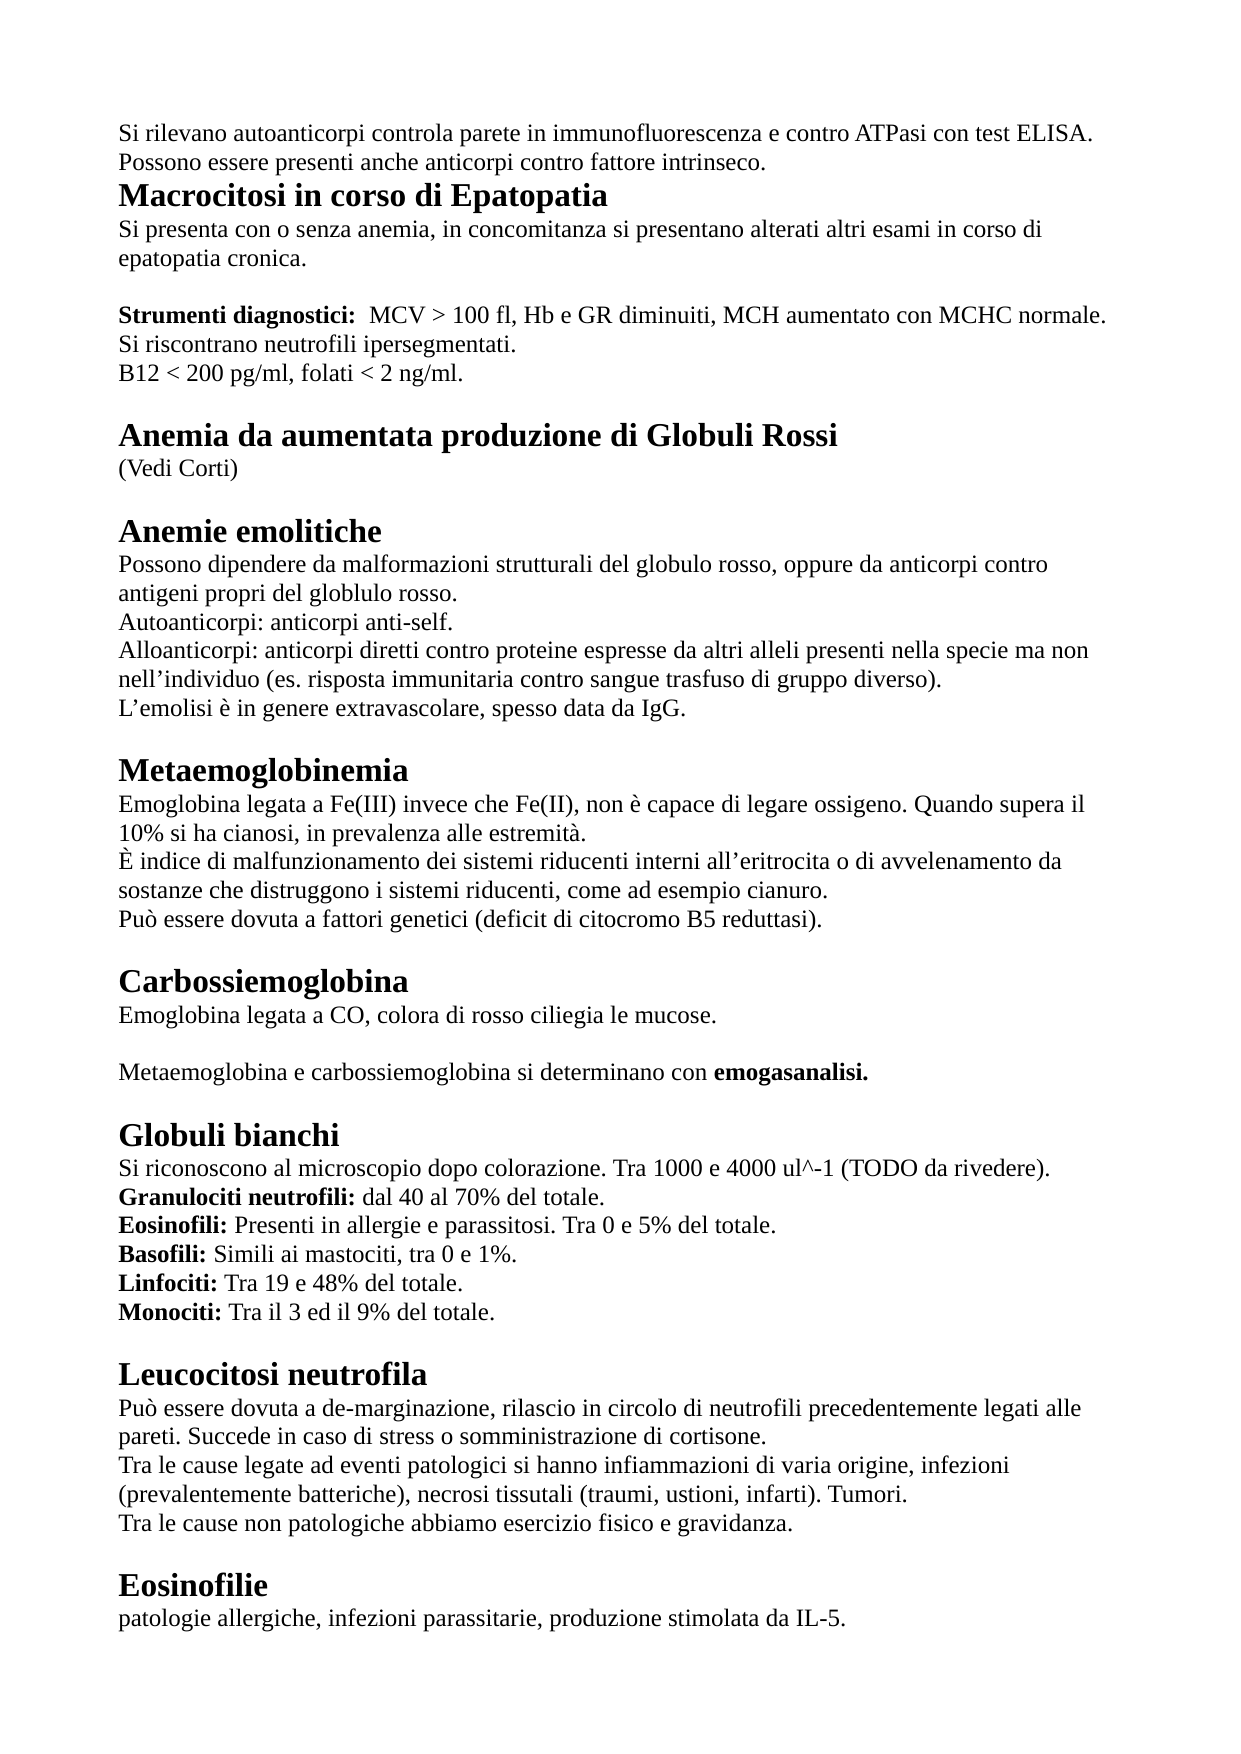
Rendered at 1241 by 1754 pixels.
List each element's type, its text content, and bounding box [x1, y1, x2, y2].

text Alloanticorpi: anticorpi diretti contro proteine espresse da altri alleli presenti nella specie ma non nell’individuo (es. risposta immunitaria contro sangue trasfuso di gruppo diverso). [118, 636, 1122, 693]
text Eosinofilie [118, 1565, 1122, 1603]
text Carbossiemoglobina [118, 961, 1122, 1000]
text Si riconoscono al microscopio dopo colorazione. Tra 1000 e 4000 ul^-1 (TODO da rivedere). [118, 1153, 1122, 1182]
text Metaemoglobina e carbossiemoglobina si determinano con emogasanalisi. [118, 1057, 1122, 1086]
text Basofili: Simili ai mastociti, tra 0 e 1%. [118, 1239, 1122, 1268]
text Può essere dovuta a fattori genetici (deficit di citocromo B5 reduttasi). [118, 904, 1122, 933]
text Eosinofili: Presenti in allergie e parassitosi. Tra 0 e 5% del totale. [118, 1211, 1122, 1239]
text Possono dipendere da malformazioni strutturali del globulo rosso, oppure da anticorpi contro antigeni propri del globlulo rosso. [118, 549, 1122, 607]
text Tra le cause legate ad eventi patologici si hanno infiammazioni di varia origine, infezioni (prevalentemente batteriche), necrosi tissutali (traumi, ustioni, infarti). Tumori. [118, 1450, 1122, 1508]
text Metaemoglobinemia [118, 751, 1122, 789]
text Autoanticorpi: anticorpi anti-self. [118, 607, 1122, 636]
text Strumenti diagnostici: MCV > 100 fl, Hb e GR diminuiti, MCH aumentato con MCHC normale. Si riscontrano neutrofili ipersegmentati. [118, 300, 1122, 358]
text È indice di malfunzionamento dei sistemi riducenti interni all’eritrocita o di avvelenamento da sostanze che distruggono i sistemi riducenti, come ad esempio cianuro. [118, 846, 1122, 904]
text L’emolisi è in genere extravascolare, spesso data da IgG. [118, 693, 1122, 722]
text Granulociti neutrofili: dal 40 al 70% del totale. [118, 1182, 1122, 1211]
text Emoglobina legata a CO, colora di rosso ciliegia le mucose. [118, 1000, 1122, 1028]
text Si presenta con o senza anemia, in concomitanza si presentano alterati altri esami in corso di epatopatia cronica. [118, 214, 1122, 271]
text (Vedi Corti) [118, 453, 1122, 482]
text Emoglobina legata a Fe(III) invece che Fe(II), non è capace di legare ossigeno. Quando supera il 10% si ha cianosi, in prevalenza alle estremità. [118, 789, 1122, 846]
text patologie allergiche, infezioni parassitarie, produzione stimolata da IL-5. [118, 1603, 1122, 1632]
text Monociti: Tra il 3 ed il 9% del totale. [118, 1297, 1122, 1326]
text B12 < 200 pg/ml, folati < 2 ng/ml. [118, 358, 1122, 386]
text Tra le cause non patologiche abbiamo esercizio fisico e gravidanza. [118, 1508, 1122, 1536]
text Macrocitosi in corso di Epatopatia [118, 176, 1122, 214]
text Può essere dovuta a de-marginazione, rilascio in circolo di neutrofili precedentemente legati alle pareti. Succede in caso di stress o somministrazione di cortisone. [118, 1393, 1122, 1450]
text Leucocitosi neutrofila [118, 1354, 1122, 1393]
text Si rilevano autoanticorpi controla parete in immunofluorescenza e contro ATPasi con test ELISA. Possono essere presenti anche anticorpi contro fattore intrinseco. [118, 118, 1122, 176]
text Anemie emolitiche [118, 511, 1122, 549]
text Globuli bianchi [118, 1115, 1122, 1153]
text Linfociti: Tra 19 e 48% del totale. [118, 1268, 1122, 1297]
text Anemia da aumentata produzione di Globuli Rossi [118, 415, 1122, 453]
